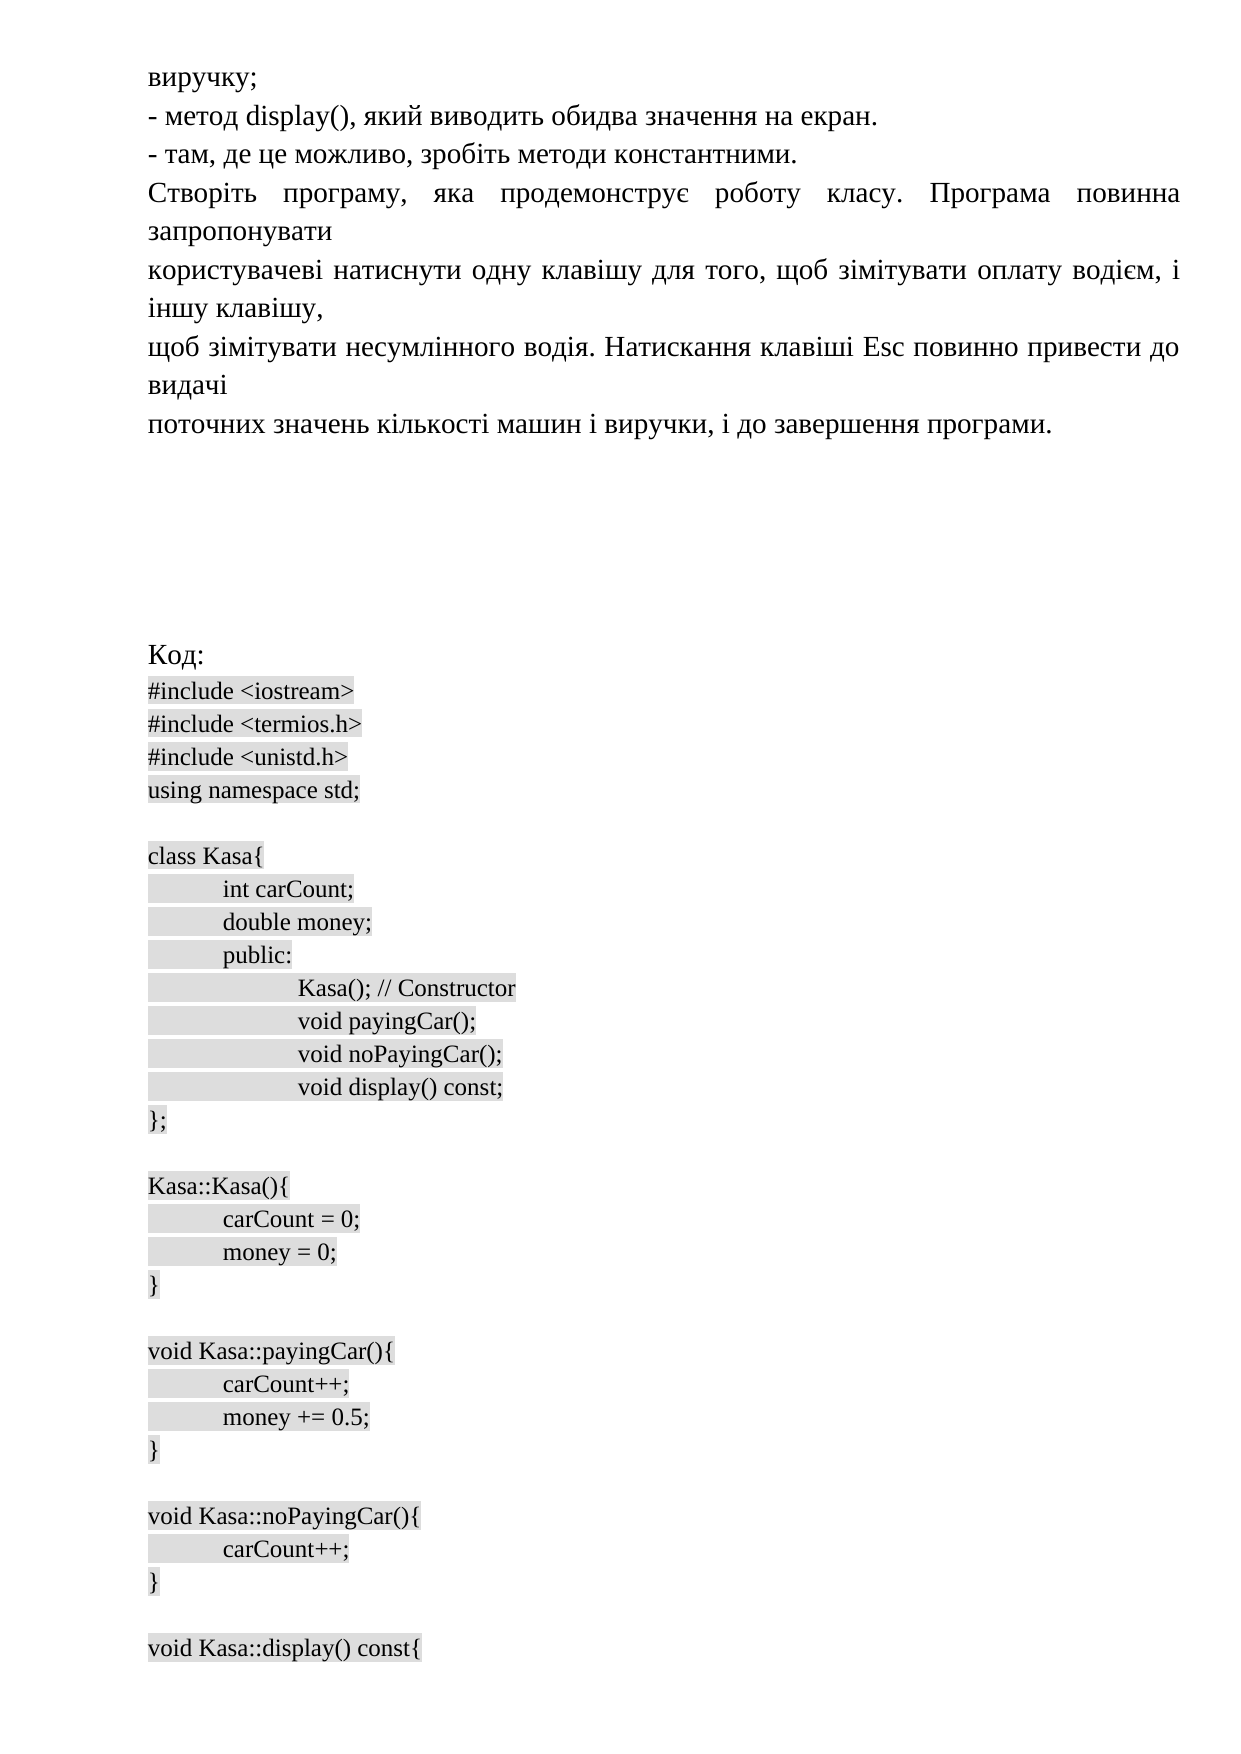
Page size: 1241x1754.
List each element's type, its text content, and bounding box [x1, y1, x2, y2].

text Код: [148, 637, 1181, 671]
text Створіть програму, яка продемонструє роботу класу. Програма повинна запропонувати [148, 175, 1181, 247]
text } [148, 1435, 1181, 1464]
text carCount++; [148, 1534, 1181, 1563]
text using namespace std; [148, 775, 1181, 803]
text #include <iostream> [148, 676, 1181, 704]
text щоб зімітувати несумлінного водія. Натискання клавіші Esc повинно привести до видачі [148, 329, 1181, 401]
text виручку; [148, 59, 1181, 93]
text #include <termios.h> [148, 709, 1181, 737]
text void Kasa::payingCar(){ [148, 1336, 1181, 1365]
text void noPayingCar(); [148, 1039, 1181, 1068]
text - там, де це можливо, зробіть методи константними. [148, 136, 1181, 170]
text Kasa(); // Constructor [148, 973, 1181, 1002]
text class Kasa{ [148, 841, 1181, 869]
text користувачеві натиснути одну клавішу для того, щоб зімітувати оплату водієм, і іншу клавішу, [148, 252, 1181, 324]
text double money; [148, 907, 1181, 936]
text поточних значень кількості машин і виручки, і до завершення програми. [148, 406, 1181, 439]
text carCount = 0; [148, 1204, 1181, 1233]
text void payingCar(); [148, 1006, 1181, 1035]
text } [148, 1567, 1181, 1596]
text money += 0.5; [148, 1402, 1181, 1431]
text public: [148, 940, 1181, 969]
text void Kasa::noPayingCar(){ [148, 1501, 1181, 1530]
text money = 0; [148, 1237, 1181, 1266]
text void display() const; [148, 1072, 1181, 1101]
text } [148, 1270, 1181, 1299]
text void Kasa::display() const{ [148, 1633, 1181, 1662]
text carCount++; [148, 1369, 1181, 1398]
text }; [148, 1105, 1181, 1134]
text int carCount; [148, 874, 1181, 903]
text #include <unistd.h> [148, 742, 1181, 771]
text Kasa::Kasa(){ [148, 1171, 1181, 1200]
text - метод display(), який виводить обидва значення на екран. [148, 98, 1181, 131]
